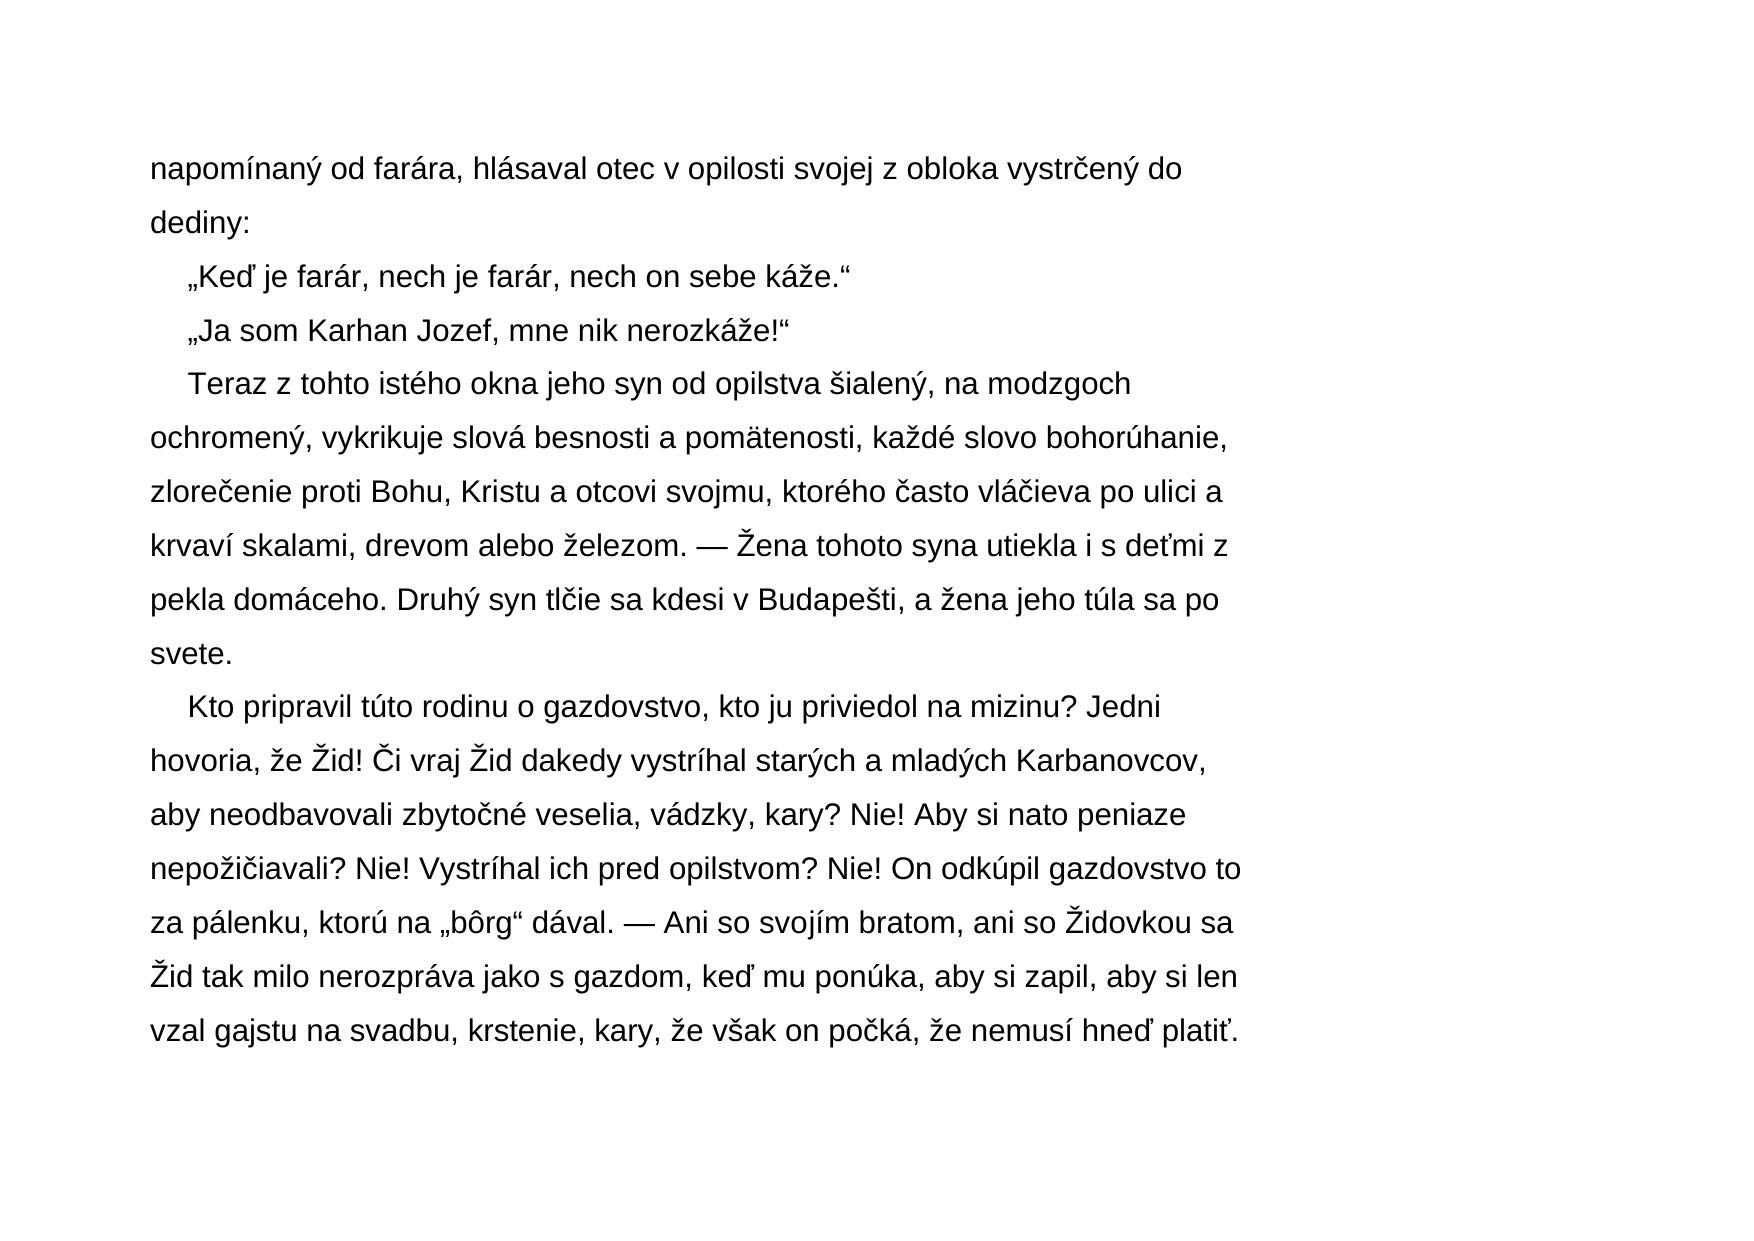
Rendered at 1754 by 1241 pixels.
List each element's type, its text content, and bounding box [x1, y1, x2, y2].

text „Keď je farár, nech je farár, nech on sebe káže.“ [150, 258, 1243, 294]
text „Ja som Karhan Jozef, mne nik nerozkáže!“ [150, 312, 1243, 347]
text napomínaný od farára, hlásaval otec v opilosti svojej z obloka vystrčený do dediny: [150, 150, 1243, 240]
text Teraz z tohto istého okna jeho syn od opilstva šialený, na modzgoch ochromený, vy­krikuje slová besnosti a pomätenosti, každé slovo bohorúhanie, zlorečenie proti Bohu, Kri­stu a otcovi svojmu, ktorého často vláčieva po ulici a krvaví skalami, drevom alebo železom. — Žena tohoto syna utiekla i s deťmi z pekla domáceho. Druhý syn tlčie sa kdesi v Buda­pešti, a žena jeho túla sa po svete. [150, 365, 1243, 671]
text Kto pripravil túto rodinu o gazdovstvo, kto ju priviedol na mizinu? Jedni hovoria, že Žid! Či vraj Žid dakedy vystríhal starých a mladých Karbanovcov, aby neodbavovali zby­točné veselia, vádzky, kary? Nie! Aby si nato peniaze nepožičiavali? Nie! Vystríhal ich pred opilstvom? Nie! On odkúpil gazdovstvo to za pálenku, ktorú na „bôrg“ dával. — Ani so svo­jím bratom, ani so Židovkou sa Žid tak milo nerozpráva jako s gazdom, keď mu ponúka, aby si zapil, aby si len vzal gajstu na svadbu, krstenie, kary, že však on počká, že nemusí hneď platiť. [150, 688, 1243, 1048]
